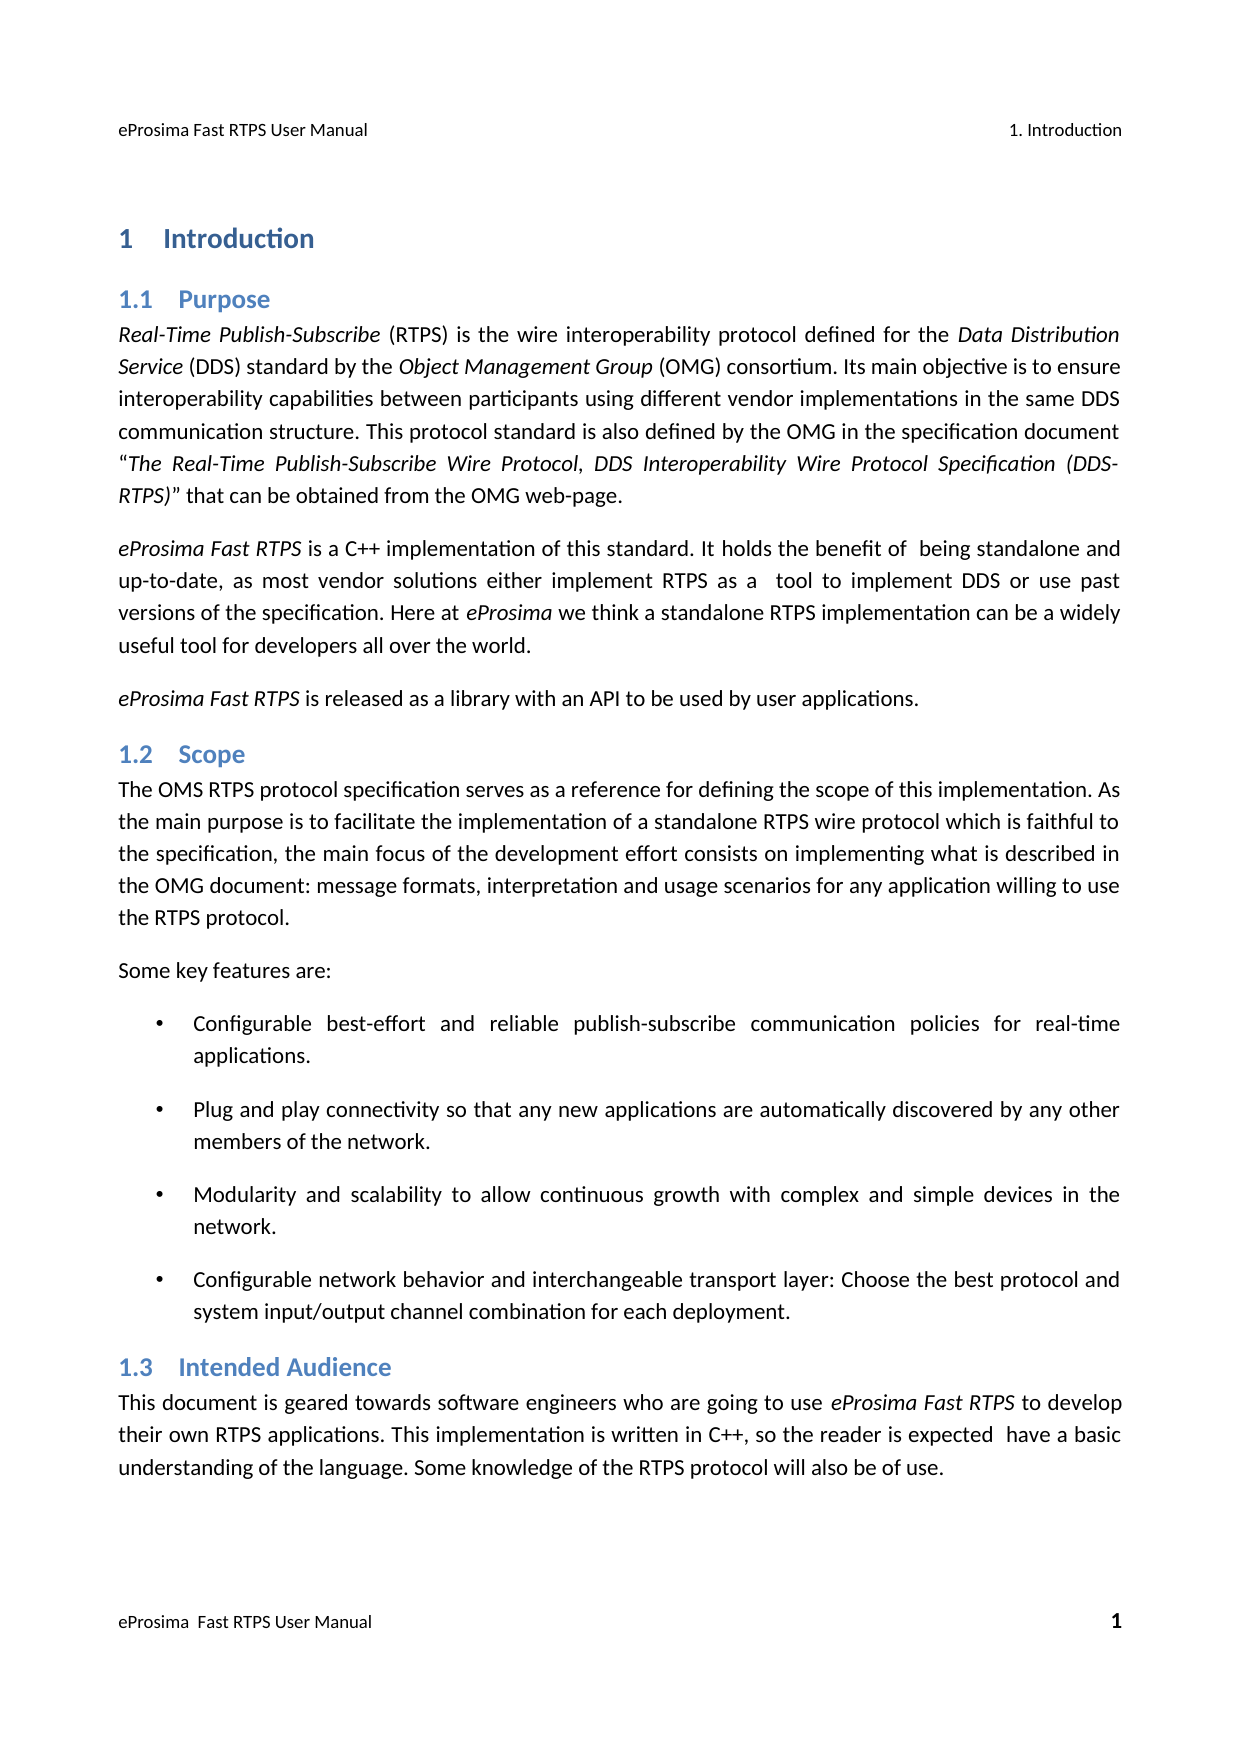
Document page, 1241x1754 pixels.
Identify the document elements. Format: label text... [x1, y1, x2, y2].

text The OMS RTPS protocol specification serves as a reference for defining the scope of this implementation. As the main purpose is to facilitate the implementation of a standalone RTPS wire protocol which is faithful to the specification, the main focus of the development effort consists on implementing what is described in the OMG document: message formats, interpretation and usage scenarios for any application willing to use the RTPS protocol. [118, 775, 1122, 931]
subtitle Purpose [118, 282, 1122, 315]
list Configurable network behavior and interchangeable transport layer: Choose the best protocol and system input/output channel combination for each deployment. [156, 1265, 1122, 1325]
subtitle Scope [118, 737, 1122, 770]
text Real-Time Publish-Subscribe (RTPS) is the wire interoperability protocol defined for the Data Distribution Service (DDS) standard by the Object Management Group (OMG) consortium. Its main objective is to ensure interoperability capabilities between participants using different vendor implementations in the same DDS communication structure. This protocol standard is also defined by the OMG in the specification document “The Real-Time Publish-Subscribe Wire Protocol, DDS Interoperability Wire Protocol Specification (DDS-RTPS)” that can be obtained from the OMG web-page. [118, 320, 1122, 509]
text This document is geared towards software engineers who are going to use eProsima Fast RTPS to develop their own RTPS applications. This implementation is written in C++, so the reader is expected have a basic understanding of the language. Some knowledge of the RTPS protocol will also be of use. [118, 1388, 1122, 1481]
list Plug and play connectivity so that any new applications are automatically discovered by any other members of the network. [156, 1095, 1122, 1155]
text eProsima Fast RTPS is a C++ implementation of this standard. It holds the benefit of being standalone and up-to-date, as most vendor solutions either implement RTPS as a tool to implement DDS or use past versions of the specification. Here at eProsima we think a standalone RTPS implementation can be a widely useful tool for developers all over the world. [118, 534, 1122, 659]
list Configurable best-effort and reliable publish-subscribe communication policies for real-time applications. [156, 1009, 1122, 1070]
text eProsima Fast RTPS is released as a library with an API to be used by user applications. [118, 684, 1122, 712]
list Modularity and scalability to allow continuous growth with complex and simple devices in the network. [156, 1180, 1122, 1240]
subtitle Intended Audience [118, 1350, 1122, 1383]
subtitle Introduction [118, 221, 1122, 256]
text Some key features are: [118, 956, 1122, 984]
